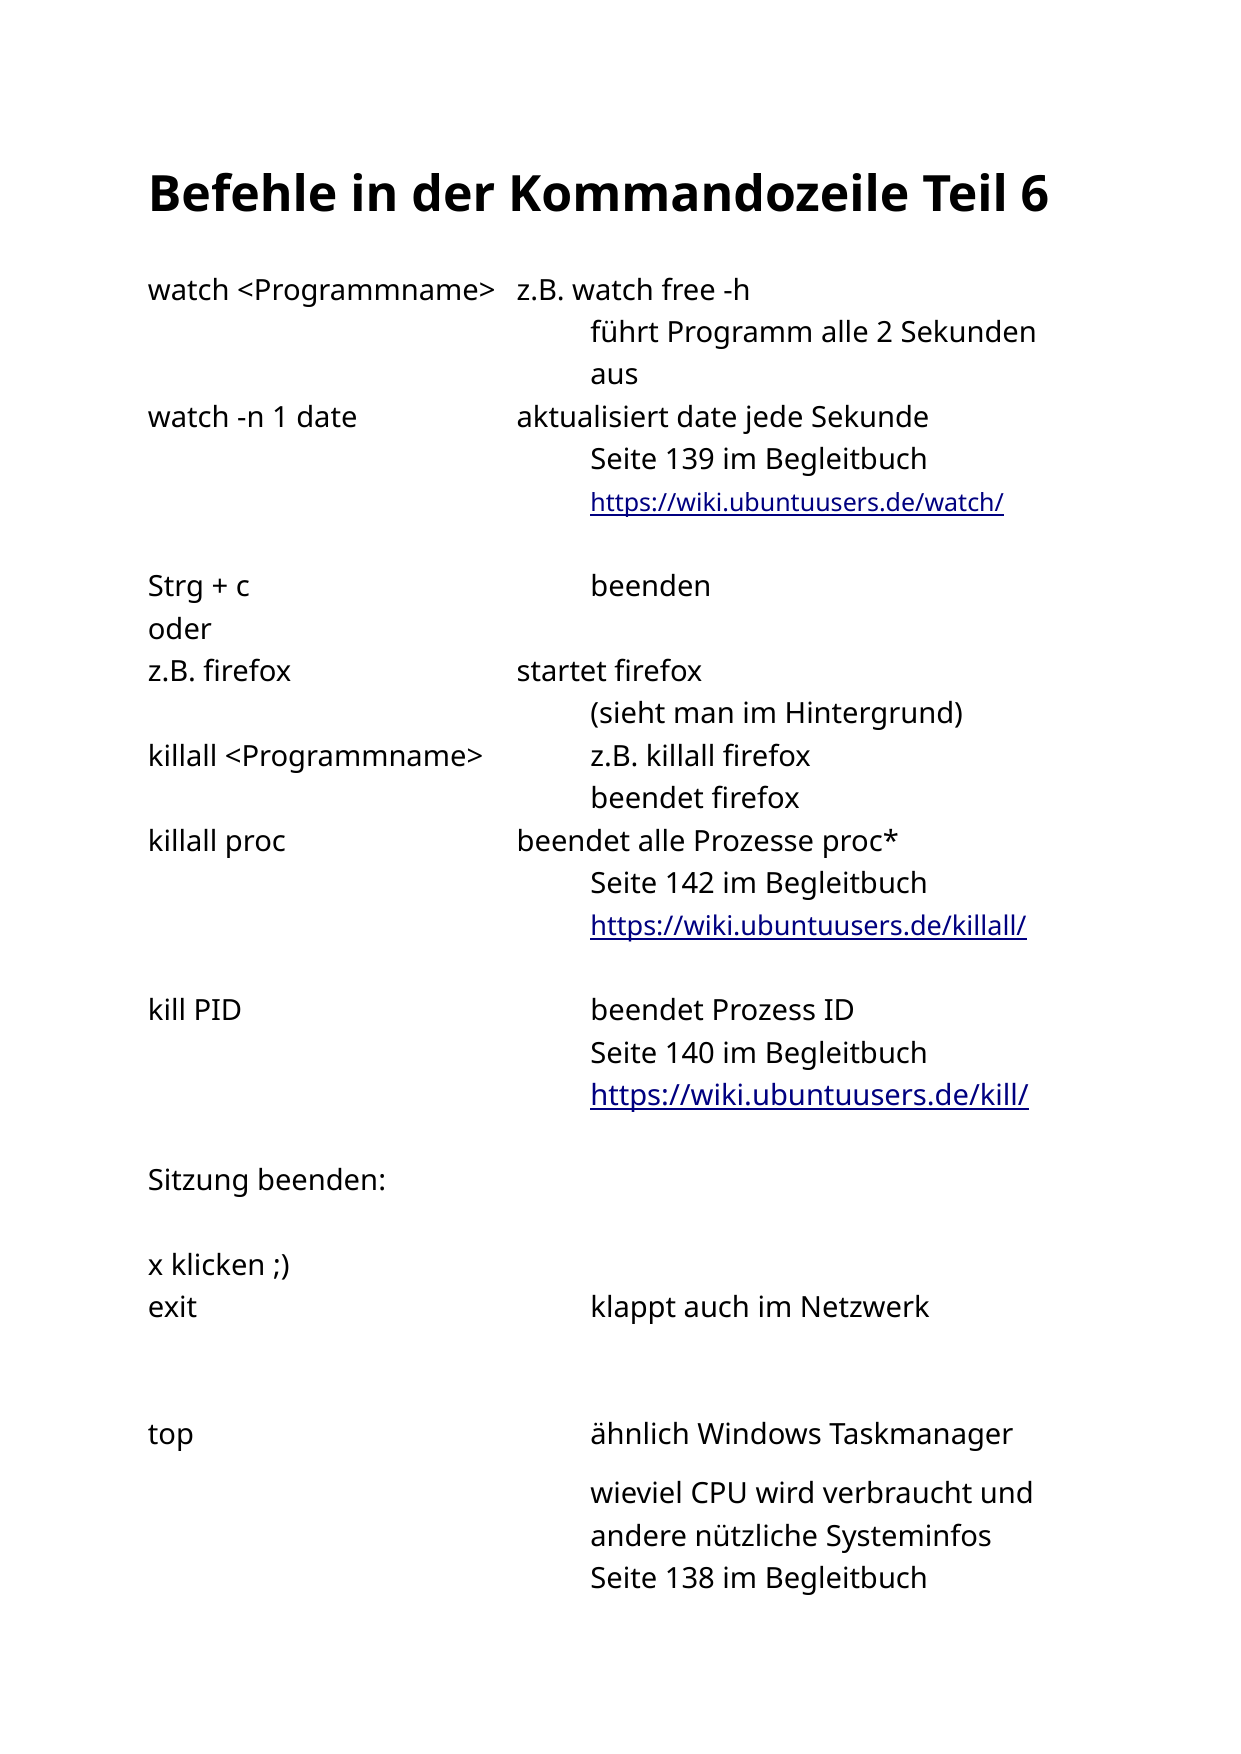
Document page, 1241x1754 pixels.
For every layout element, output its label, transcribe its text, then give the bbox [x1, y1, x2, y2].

text Befehle in der Kommandozeile Teil 6 [148, 158, 1093, 226]
text wieviel CPU wird verbraucht und andere nützliche Systeminfos Seite 138 im Begleitbuch [148, 1472, 1093, 1597]
text watch <Programmname> z.B. watch free -h führt Programm alle 2 Sekunden aus watch -n 1 date aktualisiert date jede Sekunde Seite 139 im Begleitbuch https://wiki.ubuntuusers.de/watch/ Strg + c beenden oder z.B. firefox startet firefox (sieht man im Hintergrund) killall <Programmname> z.B. killall firefox beendet firefox killall proc beendet alle Prozesse proc* Seite 142 im Begleitbuch https://wiki.ubuntuusers.de/killall/ kill PID beendet Prozess ID Seite 140 im Begleitbuch https://wiki.ubuntuusers.de/kill/ Sitzung beenden: x klicken ;) exit klappt auch im Netzwerk top ähnlich Windows Taskmanager [148, 226, 1093, 1453]
